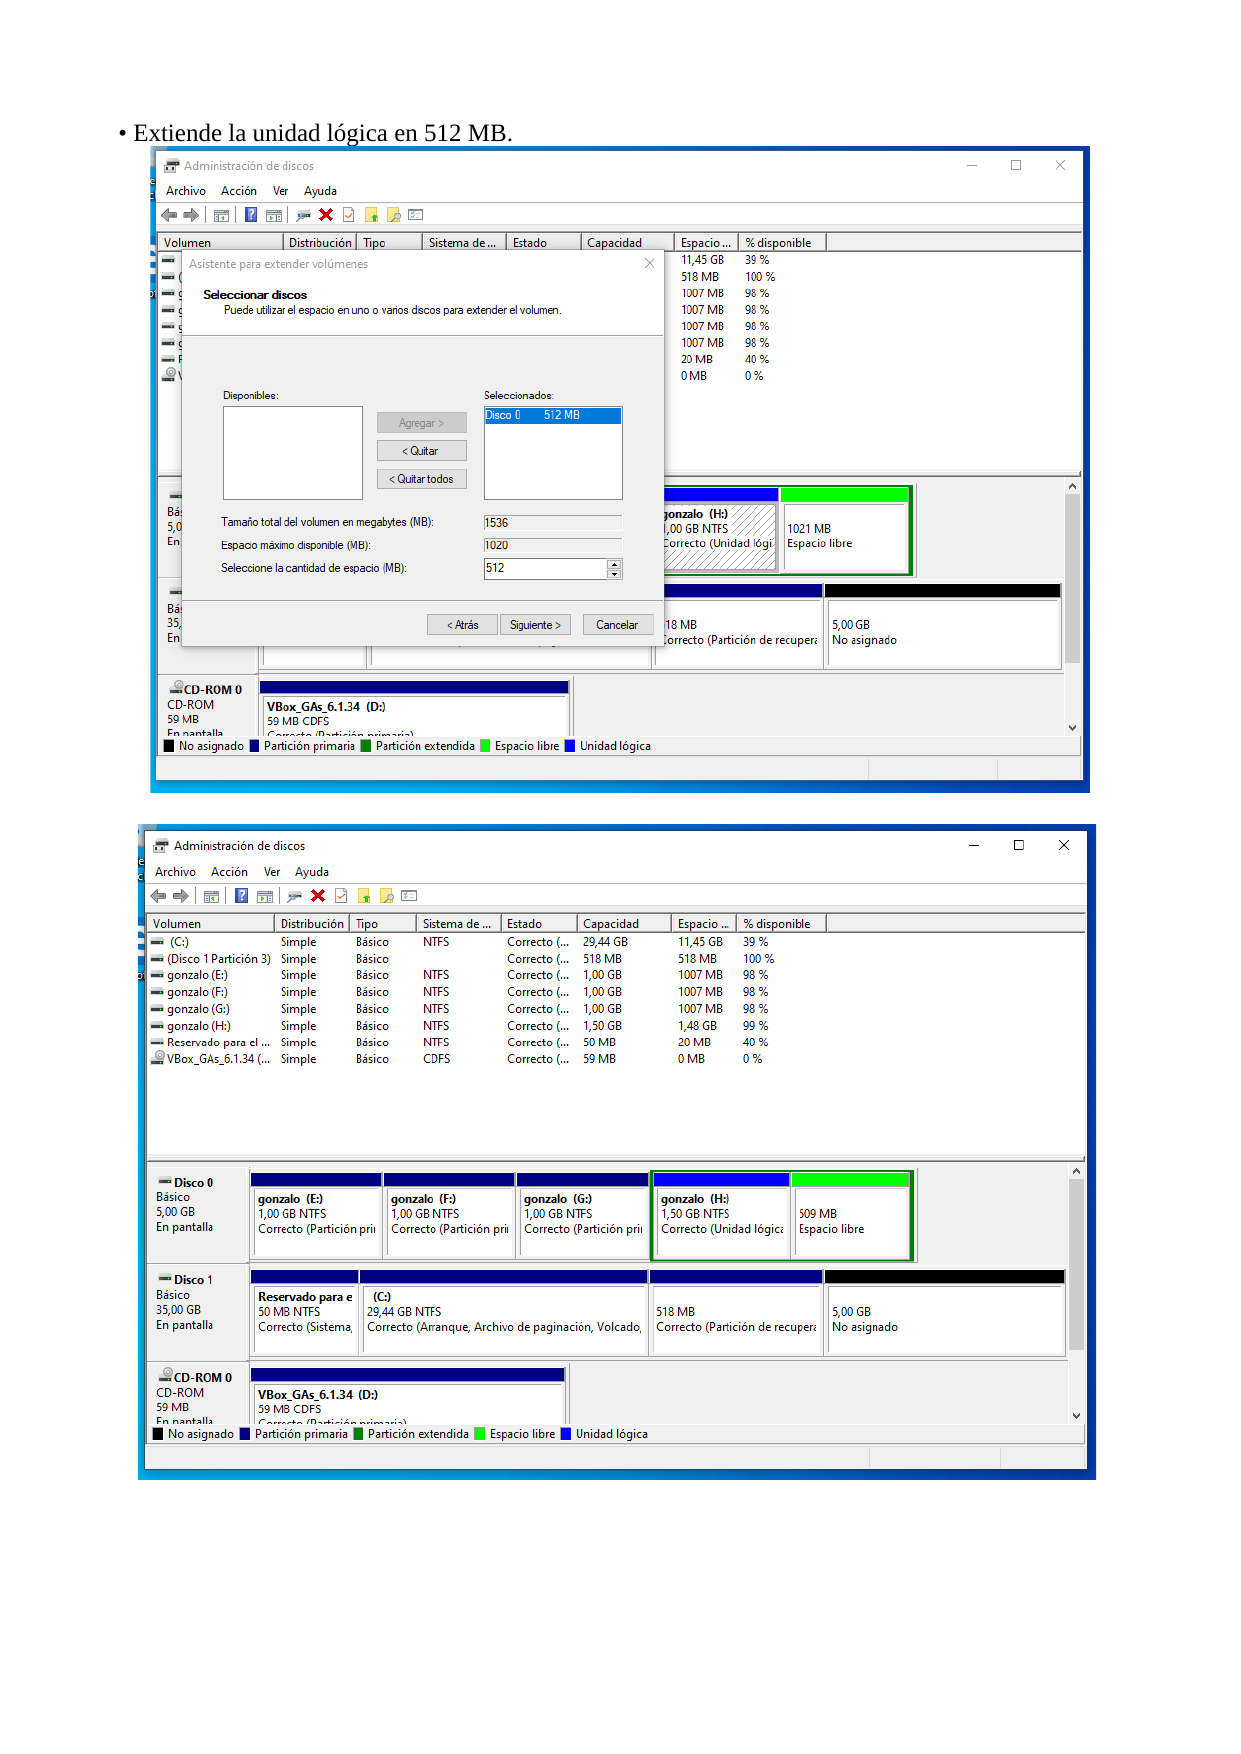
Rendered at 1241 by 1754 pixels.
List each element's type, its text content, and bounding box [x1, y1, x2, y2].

picture [150, 146, 1090, 793]
text • Extiende la unidad lógica en 512 MB. [118, 118, 1122, 147]
picture [137, 824, 1097, 1480]
